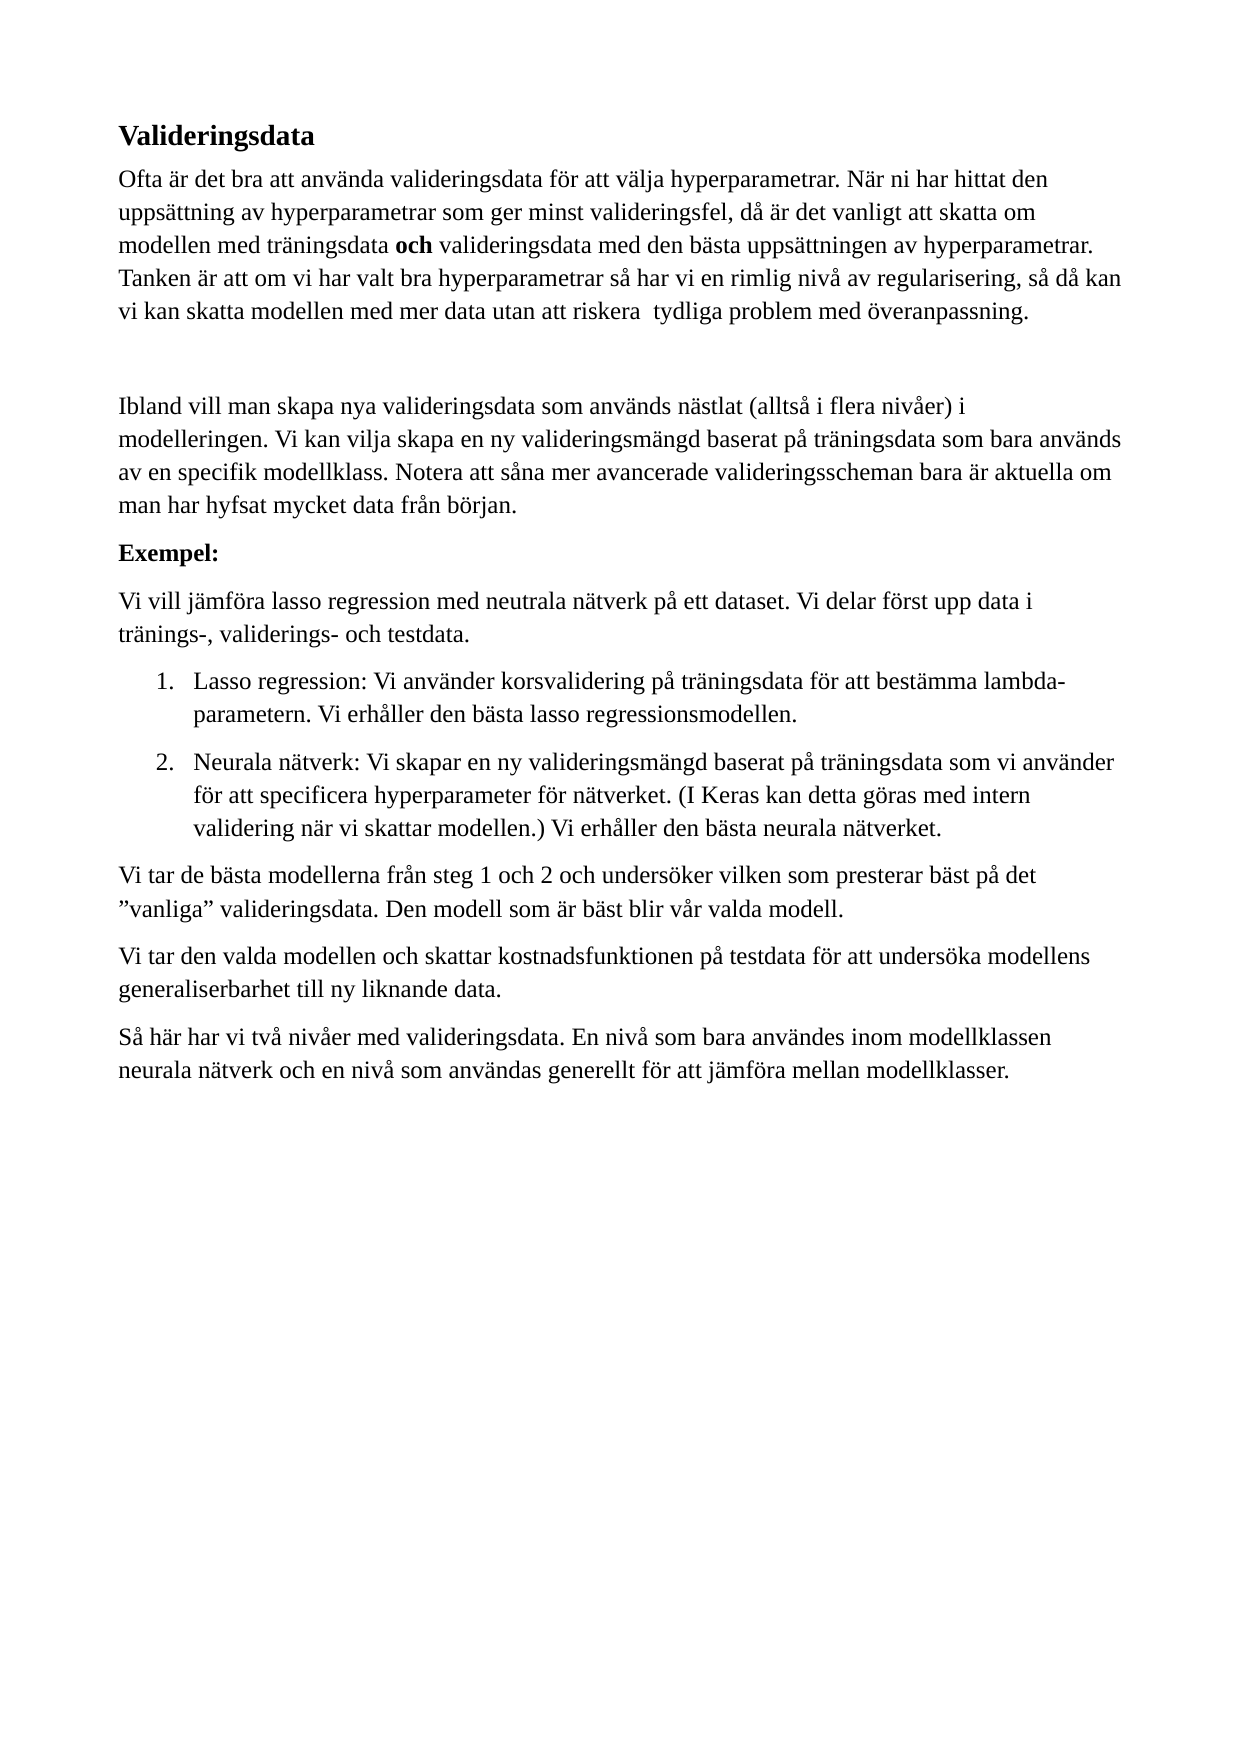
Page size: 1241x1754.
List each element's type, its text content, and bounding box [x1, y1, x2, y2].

text Så här har vi två nivåer med valideringsdata. En nivå som bara användes inom modellklassen neurala nätverk och en nivå som användas generellt för att jämföra mellan modellklasser. [118, 1022, 1122, 1084]
subtitle Valideringsdata [118, 118, 1122, 152]
text Exempel: [118, 538, 1122, 567]
list Lasso regression: Vi använder korsvalidering på träningsdata för att bestämma lambda-parametern. Vi erhåller den bästa lasso regressionsmodellen. [156, 666, 1122, 728]
text Vi tar de bästa modellerna från steg 1 och 2 och undersöker vilken som presterar bäst på det ”vanliga” valideringsdata. Den modell som är bäst blir vår valda modell. [118, 861, 1122, 922]
text Vi vill jämföra lasso regression med neutrala nätverk på ett dataset. Vi delar först upp data i tränings-, validerings- och testdata. [118, 586, 1122, 647]
text Ofta är det bra att använda valideringsdata för att välja hyperparametrar. När ni har hittat den uppsättning av hyperparametrar som ger minst valideringsfel, då är det vanligt att skatta om modellen med träningsdata och valideringsdata med den bästa uppsättningen av hyperparametrar. Tanken är att om vi har valt bra hyperparametrar så har vi en rimlig nivå av regularisering, så då kan vi kan skatta modellen med mer data utan att riskera tydliga problem med överanpassning. [118, 164, 1122, 325]
list Neurala nätverk: Vi skapar en ny valideringsmängd baserat på träningsdata som vi använder för att specificera hyperparameter för nätverket. (I Keras kan detta göras med intern validering när vi skattar modellen.) Vi erhåller den bästa neurala nätverket. [156, 747, 1122, 842]
text Vi tar den valda modellen och skattar kostnadsfunktionen på testdata för att undersöka modellens generaliserbarhet till ny liknande data. [118, 941, 1122, 1003]
text Ibland vill man skapa nya valideringsdata som används nästlat (alltså i flera nivåer) i modelleringen. Vi kan vilja skapa en ny valideringsmängd baserat på träningsdata som bara används av en specifik modellklass. Notera att såna mer avancerade valideringsscheman bara är aktuella om man har hyfsat mycket data från början. [118, 391, 1122, 519]
